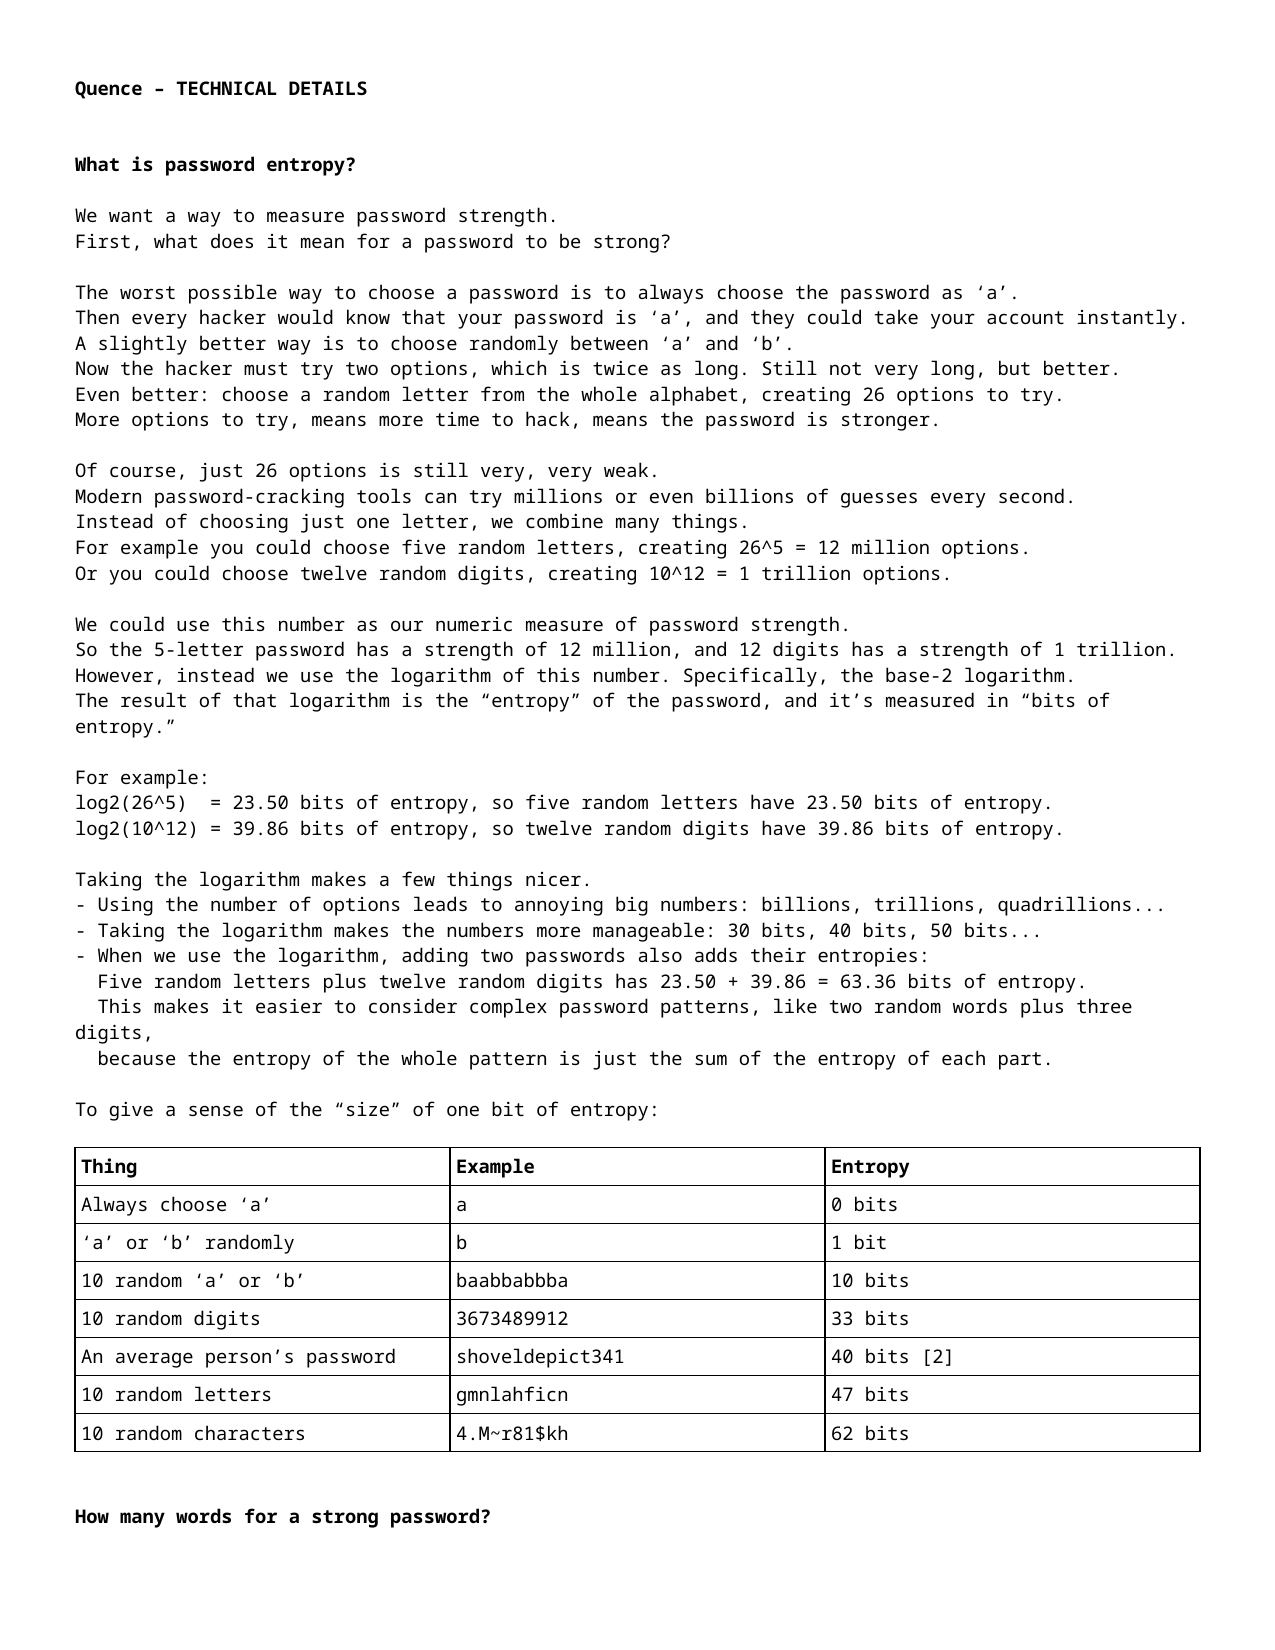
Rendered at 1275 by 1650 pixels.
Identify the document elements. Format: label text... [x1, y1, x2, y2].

table_cell b [451, 1224, 824, 1261]
text The worst possible way to choose a password is to always choose the password as ‘a’. [75, 279, 1200, 305]
table_cell ‘a’ or ‘b’ randomly [76, 1224, 449, 1261]
table_cell 3673489912 [451, 1300, 824, 1337]
table_cell 4.M~r81$kh [451, 1414, 824, 1451]
table_cell 33 bits [826, 1300, 1199, 1337]
text How many words for a strong password? [75, 1503, 1200, 1529]
text To give a sense of the “size” of one bit of entropy: [75, 1096, 1200, 1121]
table_cell gmnlahficn [451, 1376, 824, 1413]
text This makes it easier to consider complex password patterns, like two random words plus three digits, [75, 994, 1200, 1045]
table_header Thing [76, 1148, 449, 1185]
table_cell 40 bits [2] [826, 1338, 1199, 1375]
text So the 5-letter password has a strength of 12 million, and 12 digits has a strength of 1 trillion. [75, 636, 1200, 662]
text - Taking the logarithm makes the numbers more manageable: 30 bits, 40 bits, 50 bits... [75, 917, 1200, 943]
table_cell 47 bits [826, 1376, 1199, 1413]
table_cell 10 random digits [76, 1300, 449, 1337]
table_cell Always choose ‘a’ [76, 1186, 449, 1223]
text More options to try, means more time to hack, means the password is stronger. [75, 407, 1200, 432]
text First, what does it mean for a password to be strong? [75, 228, 1200, 254]
table_cell 10 random ‘a’ or ‘b’ [76, 1262, 449, 1299]
text What is password entropy? [75, 152, 1200, 177]
text Now the hacker must try two options, which is twice as long. Still not very long, but better. [75, 356, 1200, 381]
table_cell 10 random characters [76, 1414, 449, 1451]
text Then every hacker would know that your password is ‘a’, and they could take your account instantly. [75, 305, 1200, 330]
text log2(10^12) = 39.86 bits of entropy, so twelve random digits have 39.86 bits of entropy. [75, 815, 1200, 841]
table_header Entropy [826, 1148, 1199, 1185]
text Even better: choose a random letter from the whole alphabet, creating 26 options to try. [75, 381, 1200, 407]
text We could use this number as our numeric measure of password strength. [75, 611, 1200, 636]
table_cell 62 bits [826, 1414, 1199, 1451]
table_header Example [451, 1148, 824, 1185]
text For example: [75, 764, 1200, 789]
table_cell shoveldepict341 [451, 1338, 824, 1375]
text The result of that logarithm is the “entropy” of the password, and it’s measured in “bits of entropy.” [75, 687, 1200, 738]
table_cell 10 random letters [76, 1376, 449, 1413]
text Quence – TECHNICAL DETAILS [75, 75, 1200, 101]
text Taking the logarithm makes a few things nicer. [75, 866, 1200, 892]
text Modern password-cracking tools can try millions or even billions of guesses every second. [75, 483, 1200, 509]
text Instead of choosing just one letter, we combine many things. [75, 509, 1200, 534]
text However, instead we use the logarithm of this number. Specifically, the base-2 logarithm. [75, 662, 1200, 687]
text Of course, just 26 options is still very, very weak. [75, 458, 1200, 483]
table_cell 10 bits [826, 1262, 1199, 1299]
text because the entropy of the whole pattern is just the sum of the entropy of each part. [75, 1045, 1200, 1070]
text - When we use the logarithm, adding two passwords also adds their entropies: Five random letters plus twelve random digits has 23.50 + 39.86 = 63.36 bits of entropy. [75, 943, 1200, 994]
text - Using the number of options leads to annoying big numbers: billions, trillions, quadrillions... [75, 892, 1200, 917]
text Or you could choose twelve random digits, creating 10^12 = 1 trillion options. [75, 560, 1200, 585]
text For example you could choose five random letters, creating 26^5 = 12 million options. [75, 534, 1200, 560]
table_cell 0 bits [826, 1186, 1199, 1223]
text We want a way to measure password strength. [75, 203, 1200, 228]
text log2(26^5) = 23.50 bits of entropy, so five random letters have 23.50 bits of entropy. [75, 789, 1200, 815]
table_cell baabbabbba [451, 1262, 824, 1299]
table_cell 1 bit [826, 1224, 1199, 1261]
text A slightly better way is to choose randomly between ‘a’ and ‘b’. [75, 330, 1200, 356]
table_cell An average person’s password [76, 1338, 449, 1375]
table_cell a [451, 1186, 824, 1223]
